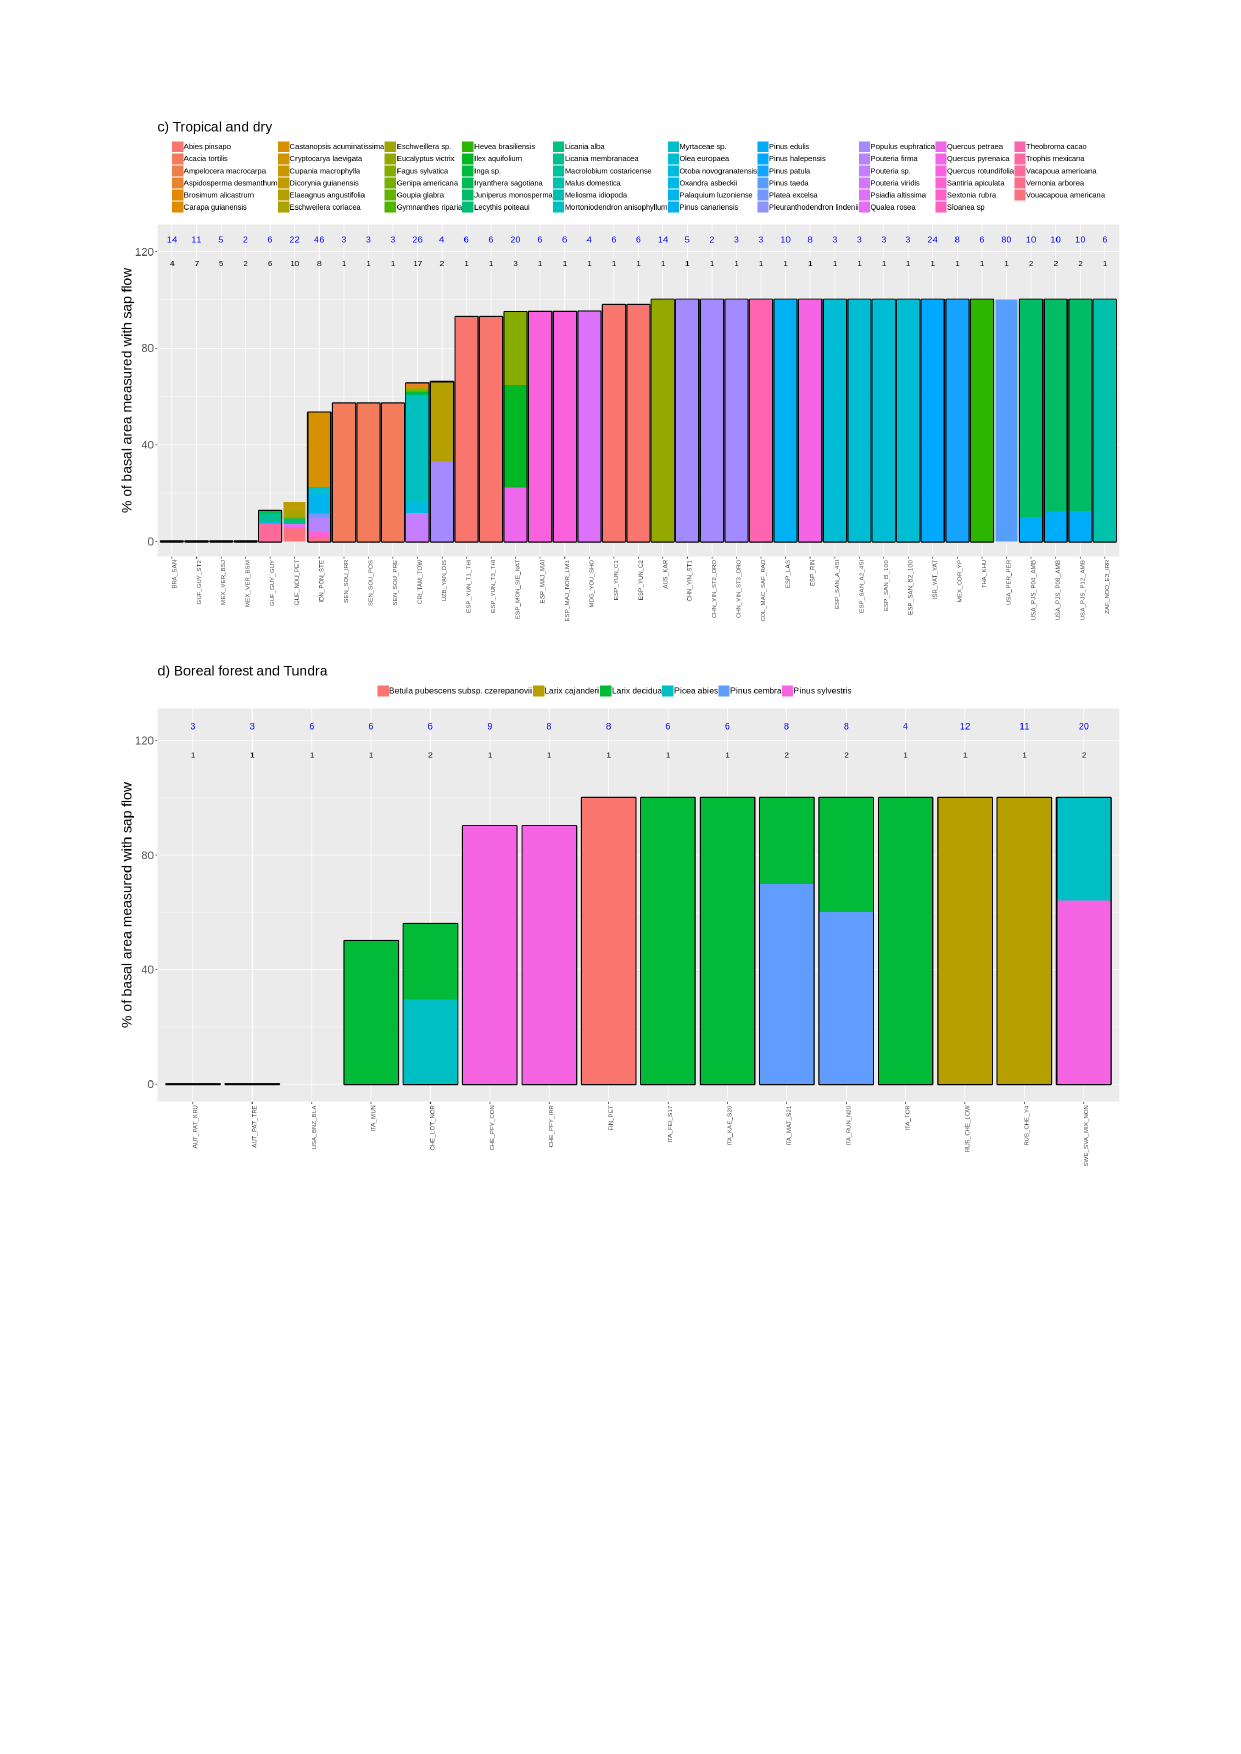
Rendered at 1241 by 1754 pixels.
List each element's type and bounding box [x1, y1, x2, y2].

picture [118, 662, 1123, 1179]
picture [118, 118, 1123, 634]
